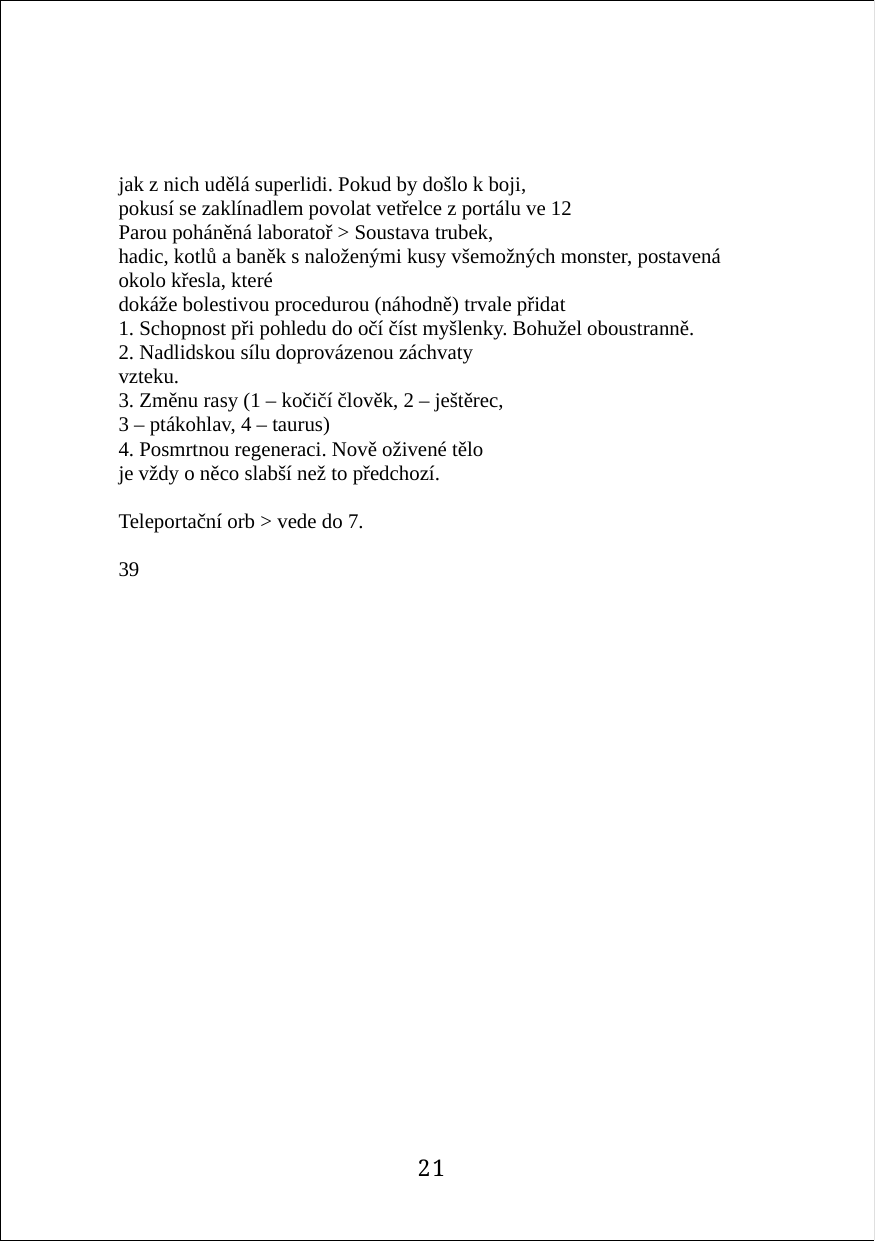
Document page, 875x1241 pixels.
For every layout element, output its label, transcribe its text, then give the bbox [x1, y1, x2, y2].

text jak z nich udělá superlidi. Pokud by došlo k boji, pokusí se zaklínadlem povolat vetřelce z portálu ve 12 Parou poháněná laboratoř > Soustava trubek, hadic, kotlů a baněk s naloženými kusy všemožných monster, postavená okolo křesla, které dokáže bolestivou procedurou (náhodně) trvale přidat 1. Schopnost při pohledu do očí číst myšlenky. Bohužel oboustranně. 2. Nadlidskou sílu doprovázenou záchvaty vzteku. 3. Změnu rasy (1 – kočičí člověk, 2 – ještěrec, 3 – ptákohlav, 4 – taurus) 4. Posmrtnou regeneraci. Nově oživené tělo je vždy o něco slabší než to předchozí. Teleportační orb > vede do 7. 39 [118, 172, 756, 629]
